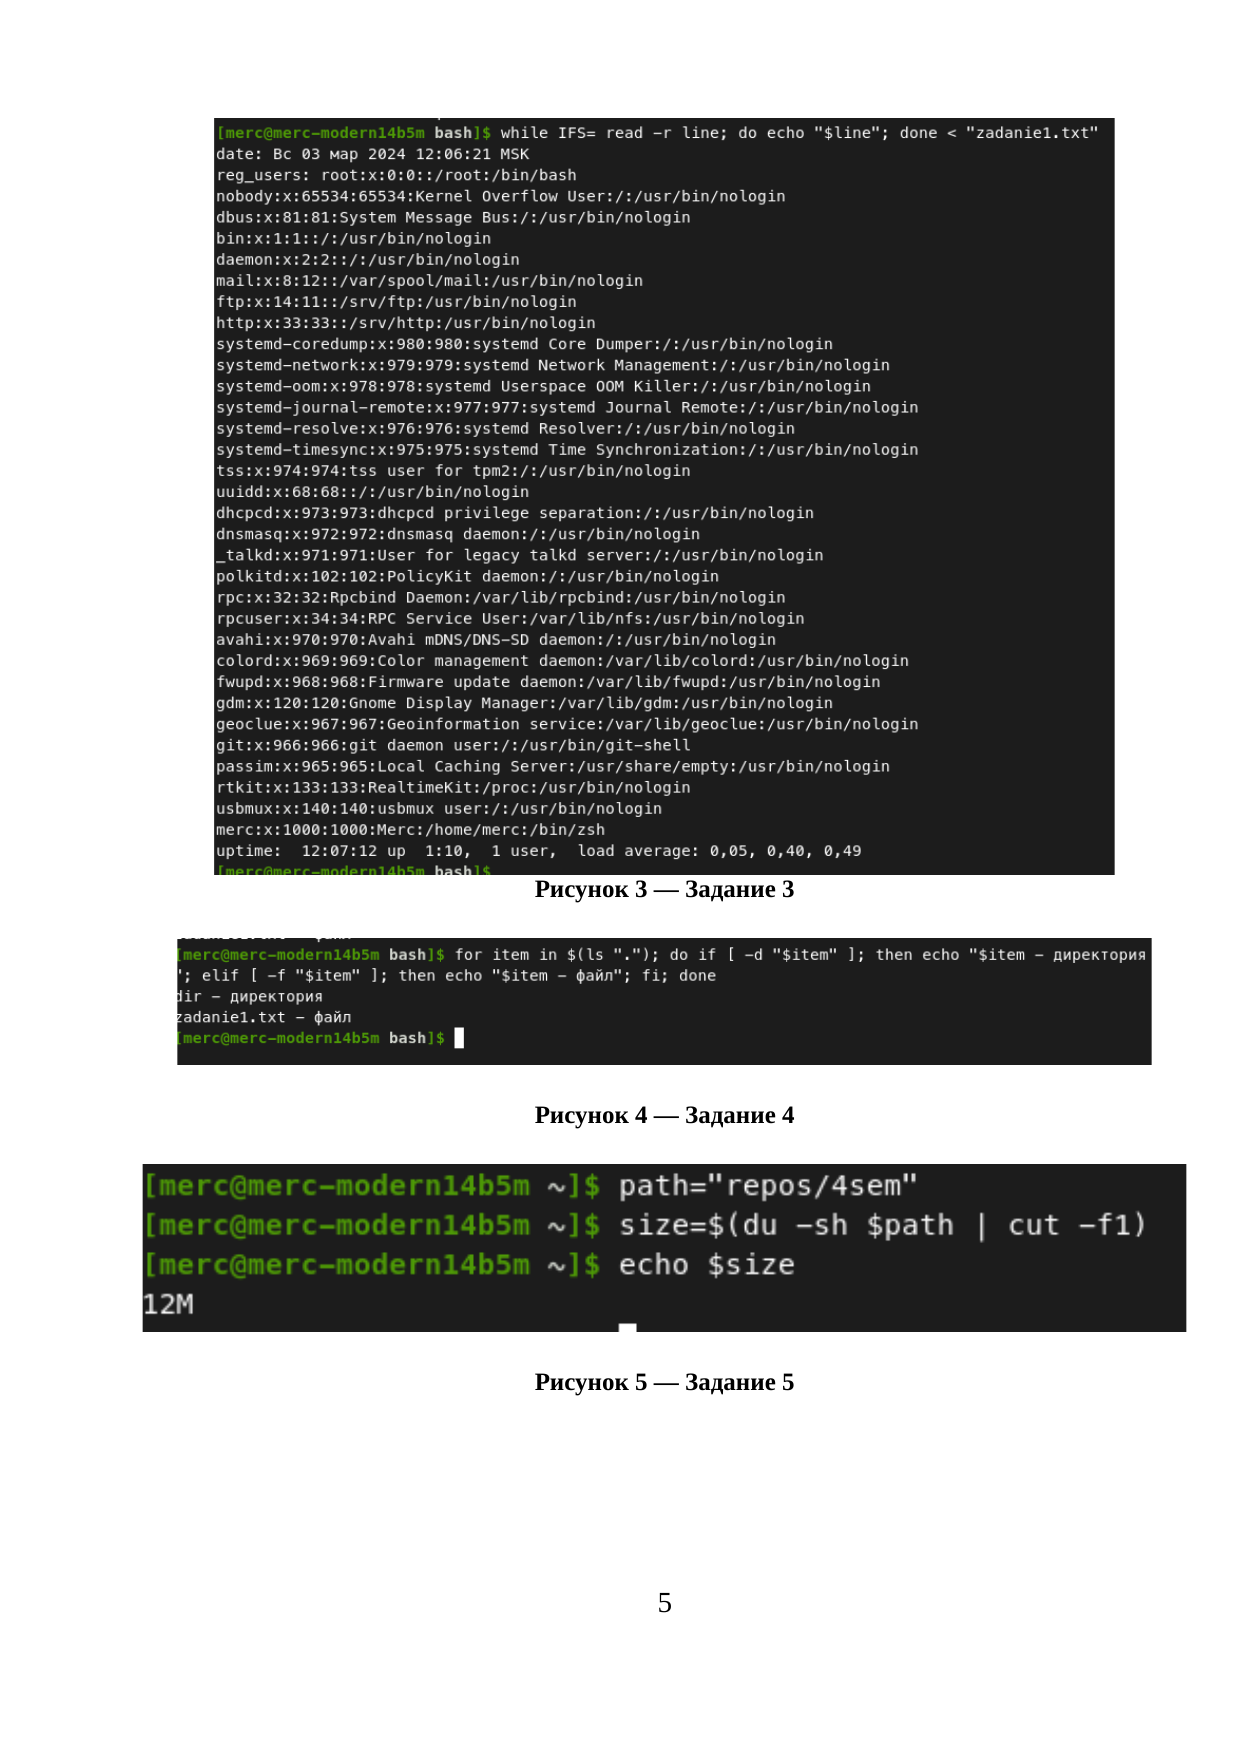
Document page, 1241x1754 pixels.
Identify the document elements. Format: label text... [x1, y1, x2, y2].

text Рисунок 5 — Задание 5 [177, 1332, 1152, 1396]
text Рисунок 3 — Задание 3 [177, 118, 1152, 903]
picture [142, 1164, 1187, 1332]
text Рисунок 4 — Задание 4 [177, 1065, 1152, 1129]
picture [214, 118, 1115, 875]
picture [177, 938, 1152, 1065]
